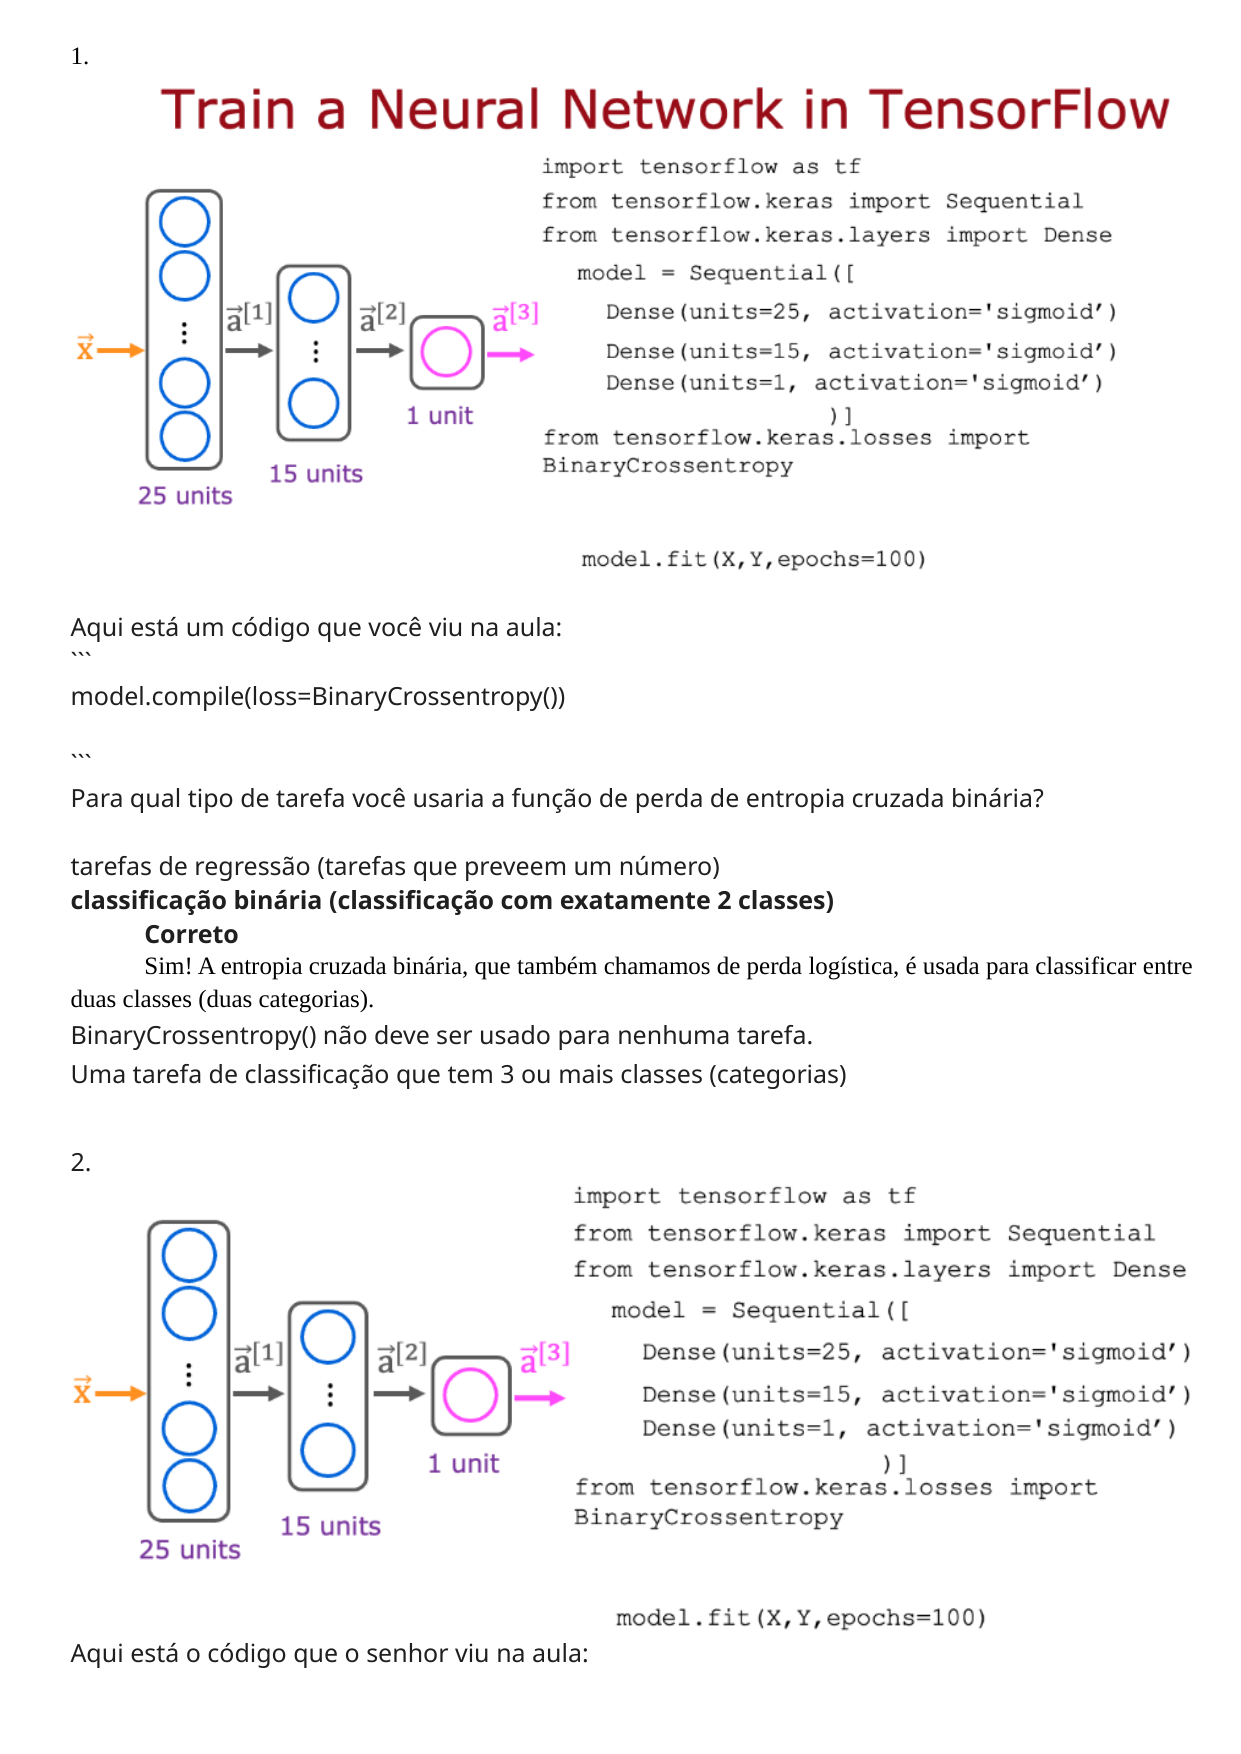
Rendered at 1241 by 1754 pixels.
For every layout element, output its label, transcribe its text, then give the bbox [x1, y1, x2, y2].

text ``` [70, 644, 1199, 678]
text 1. [70, 41, 1199, 70]
text Sim! A entropia cruzada binária, que também chamamos de perda logística, é usada para classificar entre duas classes (duas categorias). BinaryCrossentropy() não deve ser usado para nenhuma tarefa. Uma tarefa de classificação que tem 3 ou mais classes (categorias) [70, 951, 1199, 1091]
text Para qual tipo de tarefa você usaria a função de perda de entropia cruzada binária? [70, 780, 1199, 814]
text Aqui está o código que o senhor viu na aula: [70, 1636, 1199, 1670]
text Aqui está um código que você viu na aula: [70, 610, 1199, 644]
picture [70, 69, 1175, 576]
text Correto [70, 917, 1199, 951]
text model.compile(loss=BinaryCrossentropy()) [70, 678, 1199, 712]
text tarefas de regressão (tarefas que preveem um número) classificação binária (classificação com exatamente 2 classes) [70, 848, 1199, 917]
picture [70, 1178, 1200, 1636]
text ``` [70, 746, 1199, 780]
text 2. [70, 1144, 1199, 1178]
